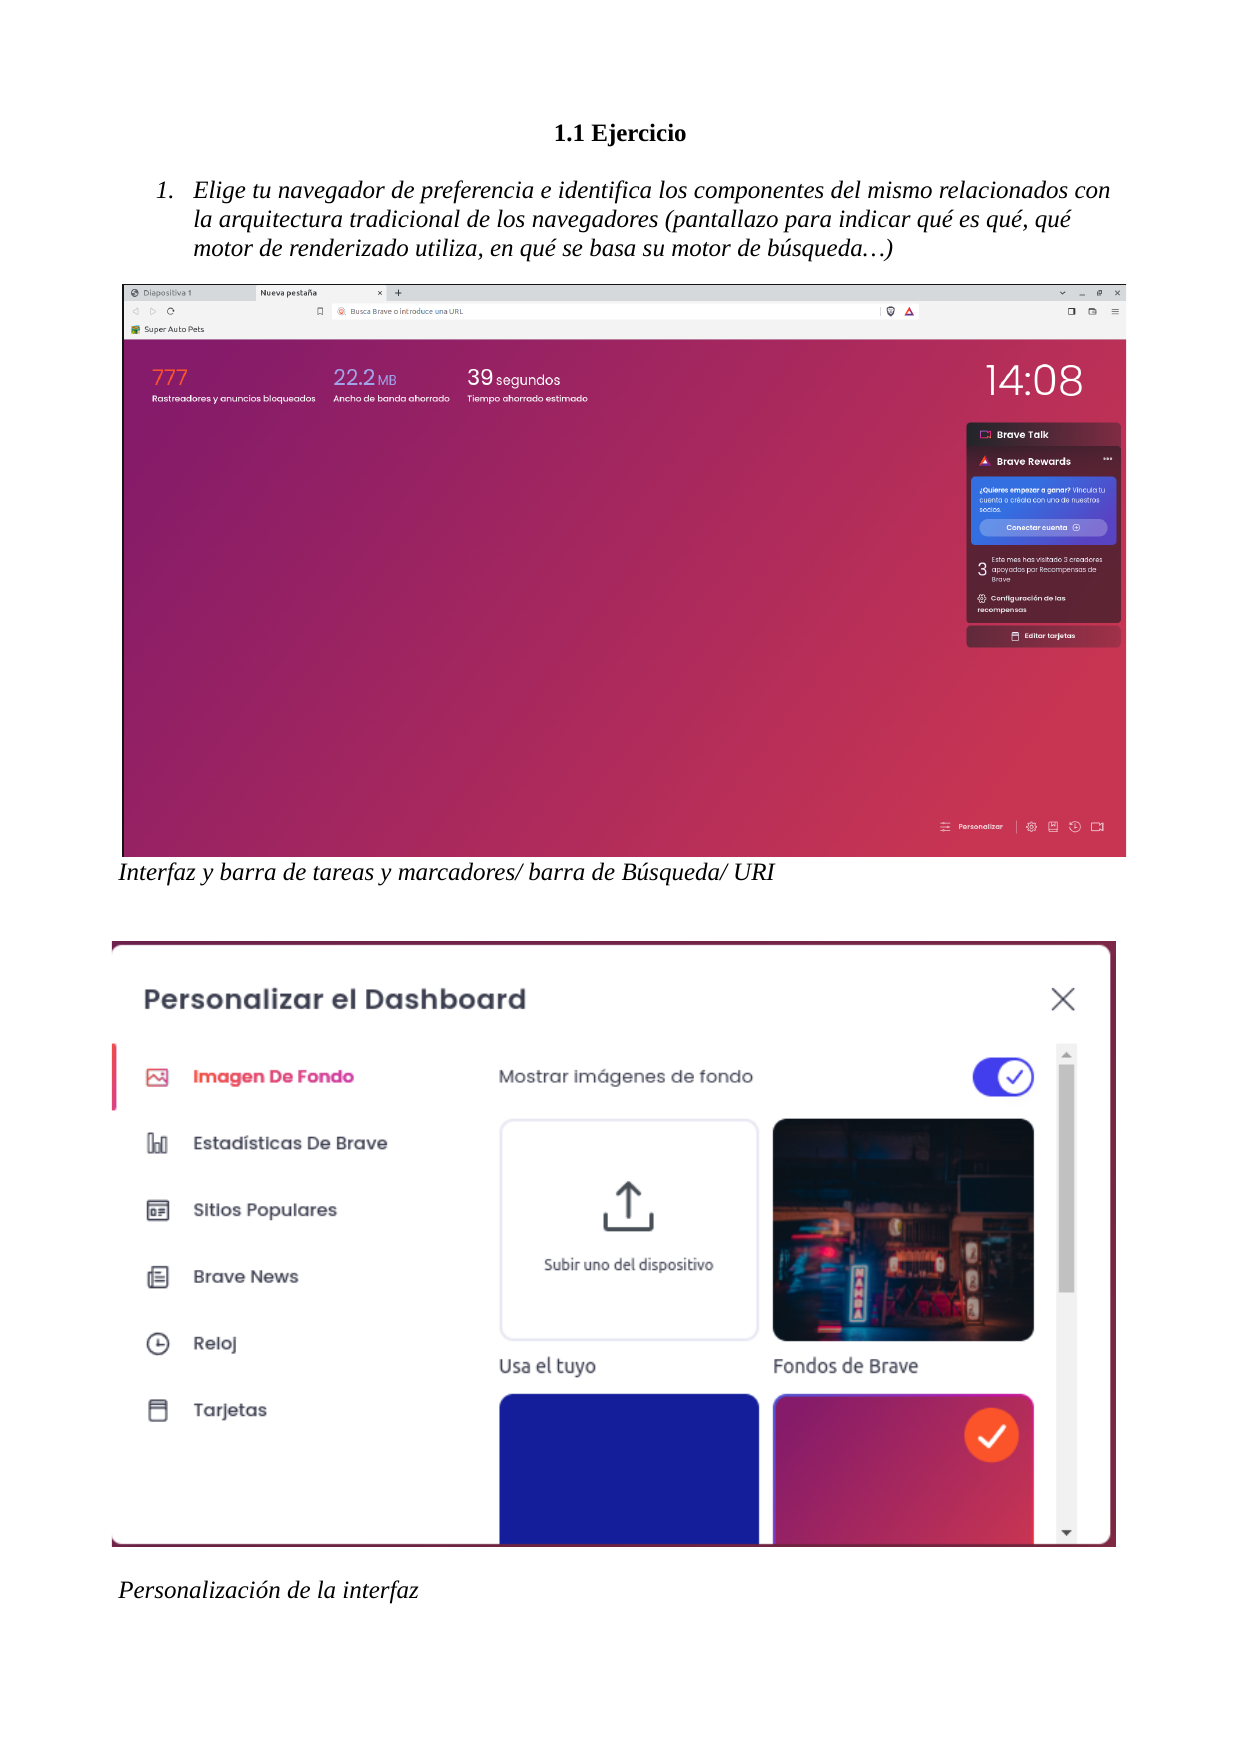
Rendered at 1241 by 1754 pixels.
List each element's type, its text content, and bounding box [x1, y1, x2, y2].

picture [122, 284, 1127, 857]
list Elige tu navegador de preferencia e identifica los componentes del mismo relacionados con la arquitectura tradicional de los navegadores (pantallazo para indicar qué es qué, qué motor de renderizado utiliza, en qué se basa su motor de búsqueda…) [156, 176, 1122, 262]
picture [111, 941, 1116, 1547]
text 1.1 Ejercicio [118, 118, 1122, 147]
text Personalización de la interfaz [118, 1575, 1122, 1604]
text Interfaz y barra de tareas y marcadores/ barra de Búsqueda/ URI [118, 262, 1122, 886]
